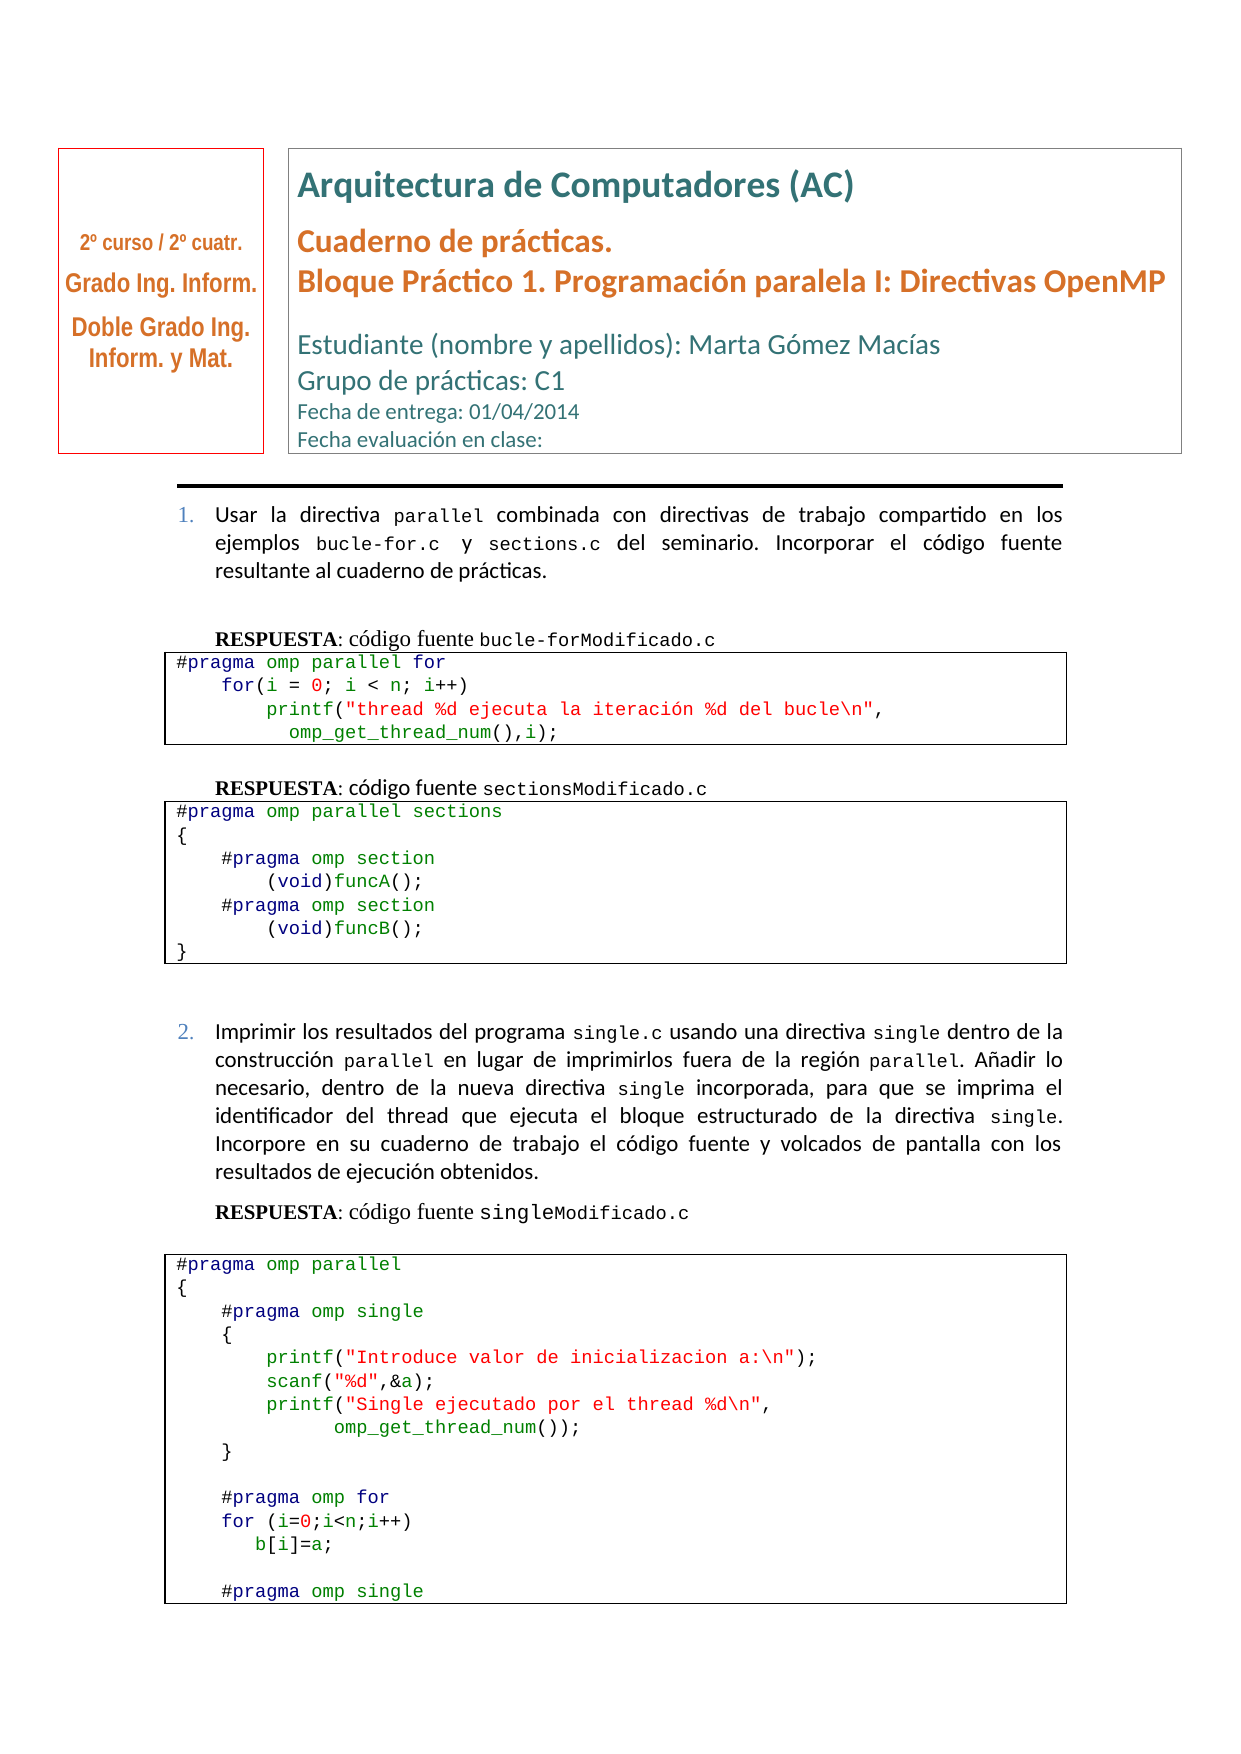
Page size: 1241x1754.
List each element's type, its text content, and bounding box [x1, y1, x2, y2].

list Usar la directiva parallel combinada con directivas de trabajo compartido en los ejemplos bucle-for.c y sections.c del seminario. Incorporar el código fuente resultante al cuaderno de prácticas. [177, 500, 1063, 584]
table_header Arquitectura de Computadores (AC) Cuaderno de prácticas. Bloque Práctico 1. Programación paralela I: Directivas OpenMP Estudiante (nombre y apellidos): Marta Gómez Macías Grupo de prácticas: C1 Fecha de entrega: 01/04/2014 Fecha evaluación en clase: [289, 149, 1181, 453]
table_header 2º curso / 2º cuatr. Grado Ing. Inform. Doble Grado Ing. Inform. y Mat. [59, 149, 263, 453]
list Imprimir los resultados del programa single.c usando una directiva single dentro de la construcción parallel en lugar de imprimirlos fuera de la región parallel. Añadir lo necesario, dentro de la nueva directiva single incorporada, para que se imprima el identificador del thread que ejecuta el bloque estructurado de la directiva single. Incorpore en su cuaderno de trabajo el código fuente y volcados de pantalla con los resultados de ejecución obtenidos. [177, 1017, 1063, 1186]
table_header [264, 148, 288, 453]
table_header #pragma omp parallel for for(i = 0; i < n; i++) printf("thread %d ejecuta la iteración %d del bucle\n", omp_get_thread_num(),i); [166, 653, 1066, 744]
text RESPUESTA: código fuente bucle-forModificado.c [215, 625, 1063, 652]
table_header #pragma omp parallel { #pragma omp single { printf("Introduce valor de inicializacion a:\n"); scanf("%d",&a); printf("Single ejecutado por el thread %d\n", omp_get_thread_num()); } #pragma omp for for (i=0;i<n;i++) b[i]=a; #pragma omp single [166, 1255, 1066, 1603]
table_header #pragma omp parallel sections { #pragma omp section (void)funcA(); #pragma omp section (void)funcB(); } [166, 802, 1066, 963]
text RESPUESTA: código fuente sectionsModificado.c [215, 773, 1063, 801]
text RESPUESTA: código fuente singleModificado.c [215, 1198, 1063, 1226]
